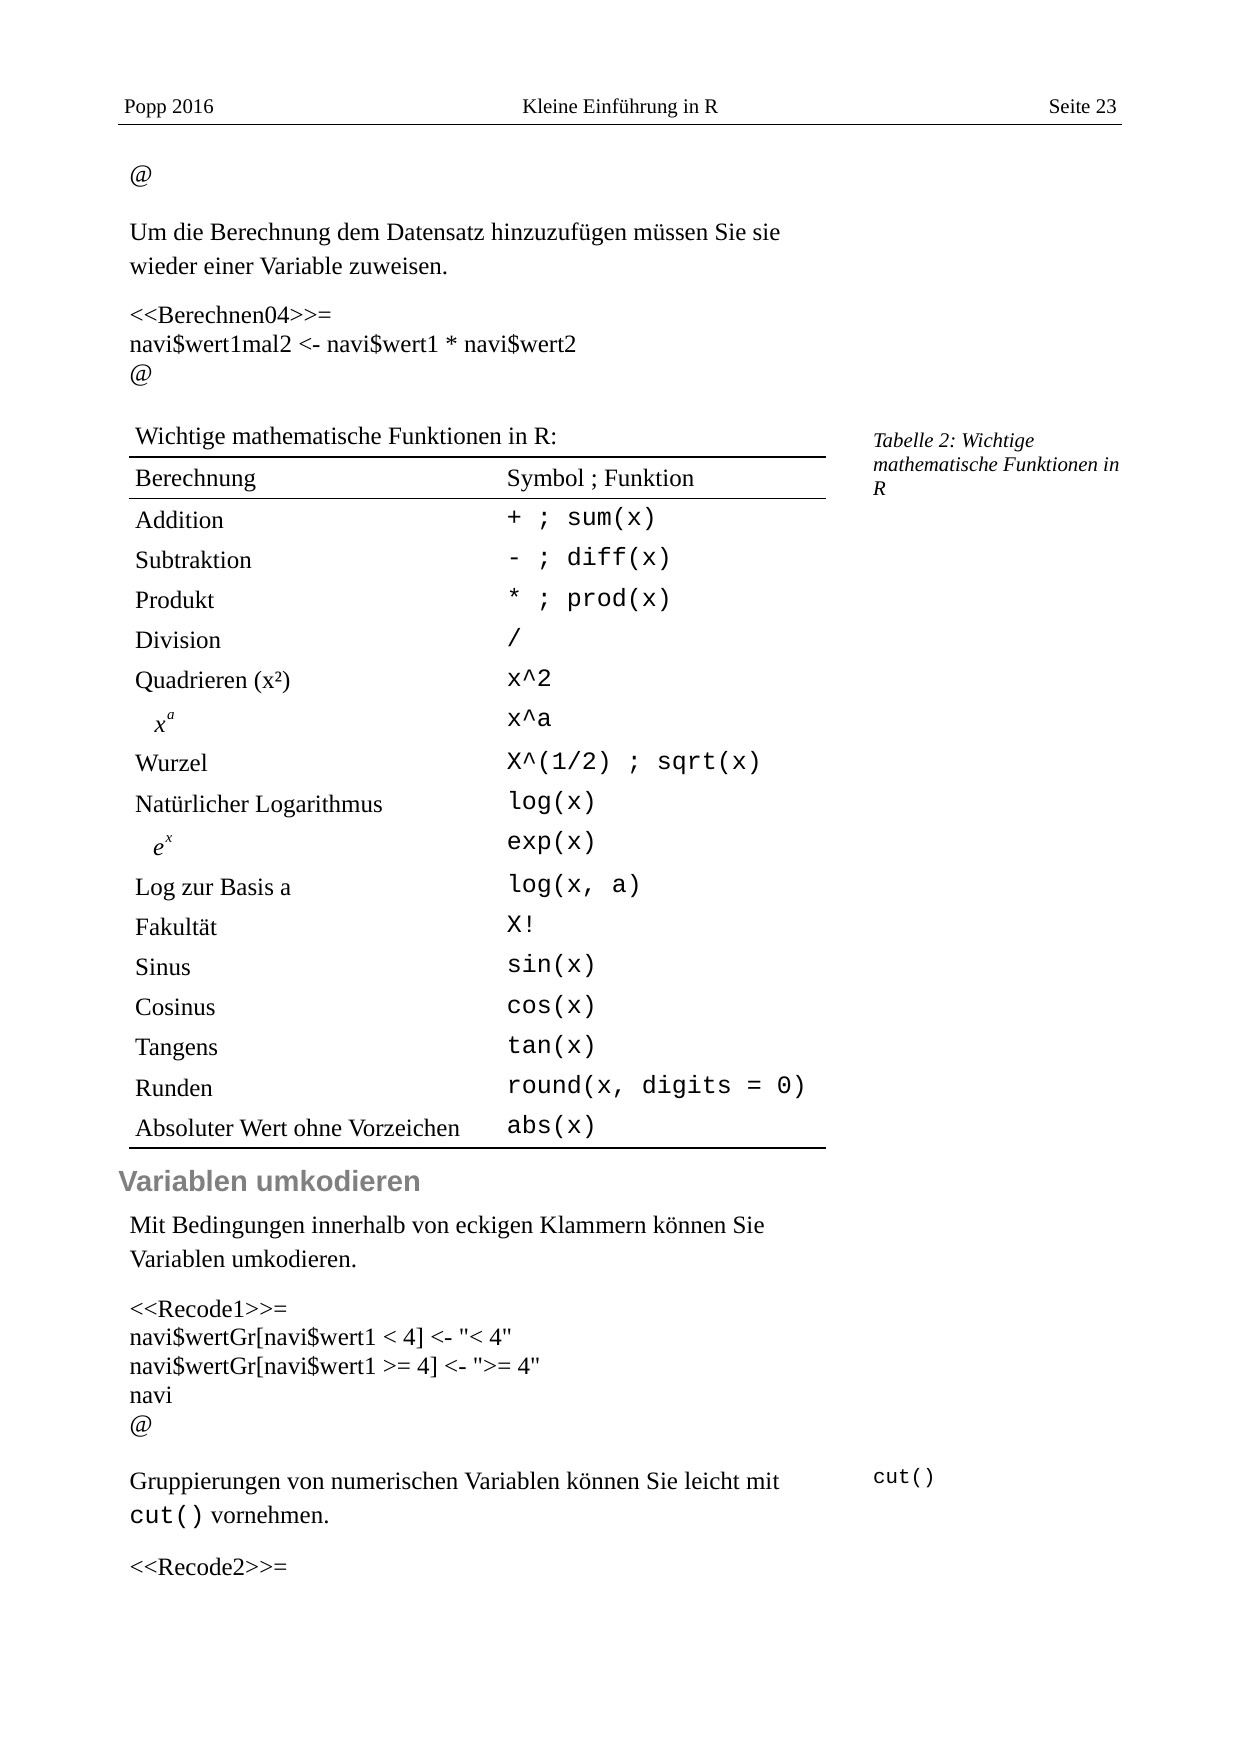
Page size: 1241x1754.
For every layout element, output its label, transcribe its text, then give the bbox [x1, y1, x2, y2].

table_cell [129, 415, 855, 1149]
table_cell cos(x) [501, 986, 826, 1027]
table_cell x^a [501, 700, 826, 743]
table_cell X^(1/2) ; sqrt(x) [501, 743, 826, 783]
subtitle Variablen umkodieren [118, 1164, 1122, 1198]
table_cell Subtraktion [129, 539, 501, 579]
table_cell Cosinus [129, 986, 501, 1027]
table_cell Symbol ; Funktion [501, 458, 826, 498]
table_cell Log zur Basis a [129, 866, 501, 906]
table_cell Fakultät [129, 906, 501, 946]
table_cell Sinus [129, 946, 501, 986]
table_cell tan(x) [501, 1027, 826, 1067]
table_cell Division [129, 620, 501, 660]
table_cell Absoluter Wert ohne Vorzeichen [129, 1107, 501, 1147]
table_header Mit Bedingungen innerhalb von eckigen Klammern können Sie Variablen umkodieren. <<Recode1>>= navi$wertGr[navi$wert1 < 4] <- "< 4" navi$wertGr[navi$wert1 >= 4] <- ">= 4" navi @ [129, 1210, 855, 1466]
table_header [855, 159, 1123, 415]
table_cell x^2 [501, 660, 826, 700]
table_cell + ; sum(x) [501, 499, 826, 539]
table_cell Berechnung [129, 458, 501, 498]
table_cell exp(x) [501, 823, 826, 866]
table_cell Quadrieren (x²) [129, 660, 501, 700]
table_cell Wurzel [129, 743, 501, 783]
table_cell - ; diff(x) [501, 539, 826, 579]
table_cell sin(x) [501, 946, 826, 986]
table_cell abs(x) [501, 1107, 826, 1147]
table_cell log(x, a) [501, 866, 826, 906]
table_cell Produkt [129, 579, 501, 619]
table_header Wichtige mathematische Funktionen in R: [129, 415, 826, 456]
table_cell log(x) [501, 783, 826, 823]
table_header [855, 1210, 1123, 1466]
table_cell [129, 700, 501, 743]
table_cell Natürlicher Logarithmus [129, 783, 501, 823]
table_cell Gruppierungen von numerischen Variablen können Sie leicht mit cut() vornehmen. <<Recode2>>= [129, 1466, 855, 1596]
table_header @ Um die Berechnung dem Datensatz hinzuzufügen müssen Sie sie wieder einer Variable zuweisen. <<Berechnen04>>= navi$wert1mal2 <- navi$wert1 * navi$wert2 @ [129, 159, 855, 415]
table_cell round(x, digits = 0) [501, 1067, 826, 1107]
table_cell * ; prod(x) [501, 579, 826, 619]
table_cell [129, 823, 501, 866]
table_cell cut() [855, 1466, 1123, 1596]
table_cell X! [501, 906, 826, 946]
table_cell Runden [129, 1067, 501, 1107]
table_cell Addition [129, 499, 501, 539]
table_cell / [501, 620, 826, 660]
table_cell Tangens [129, 1027, 501, 1067]
table_cell Tabelle 2: Wichtige mathematische Funktionen in R [855, 415, 1123, 1149]
